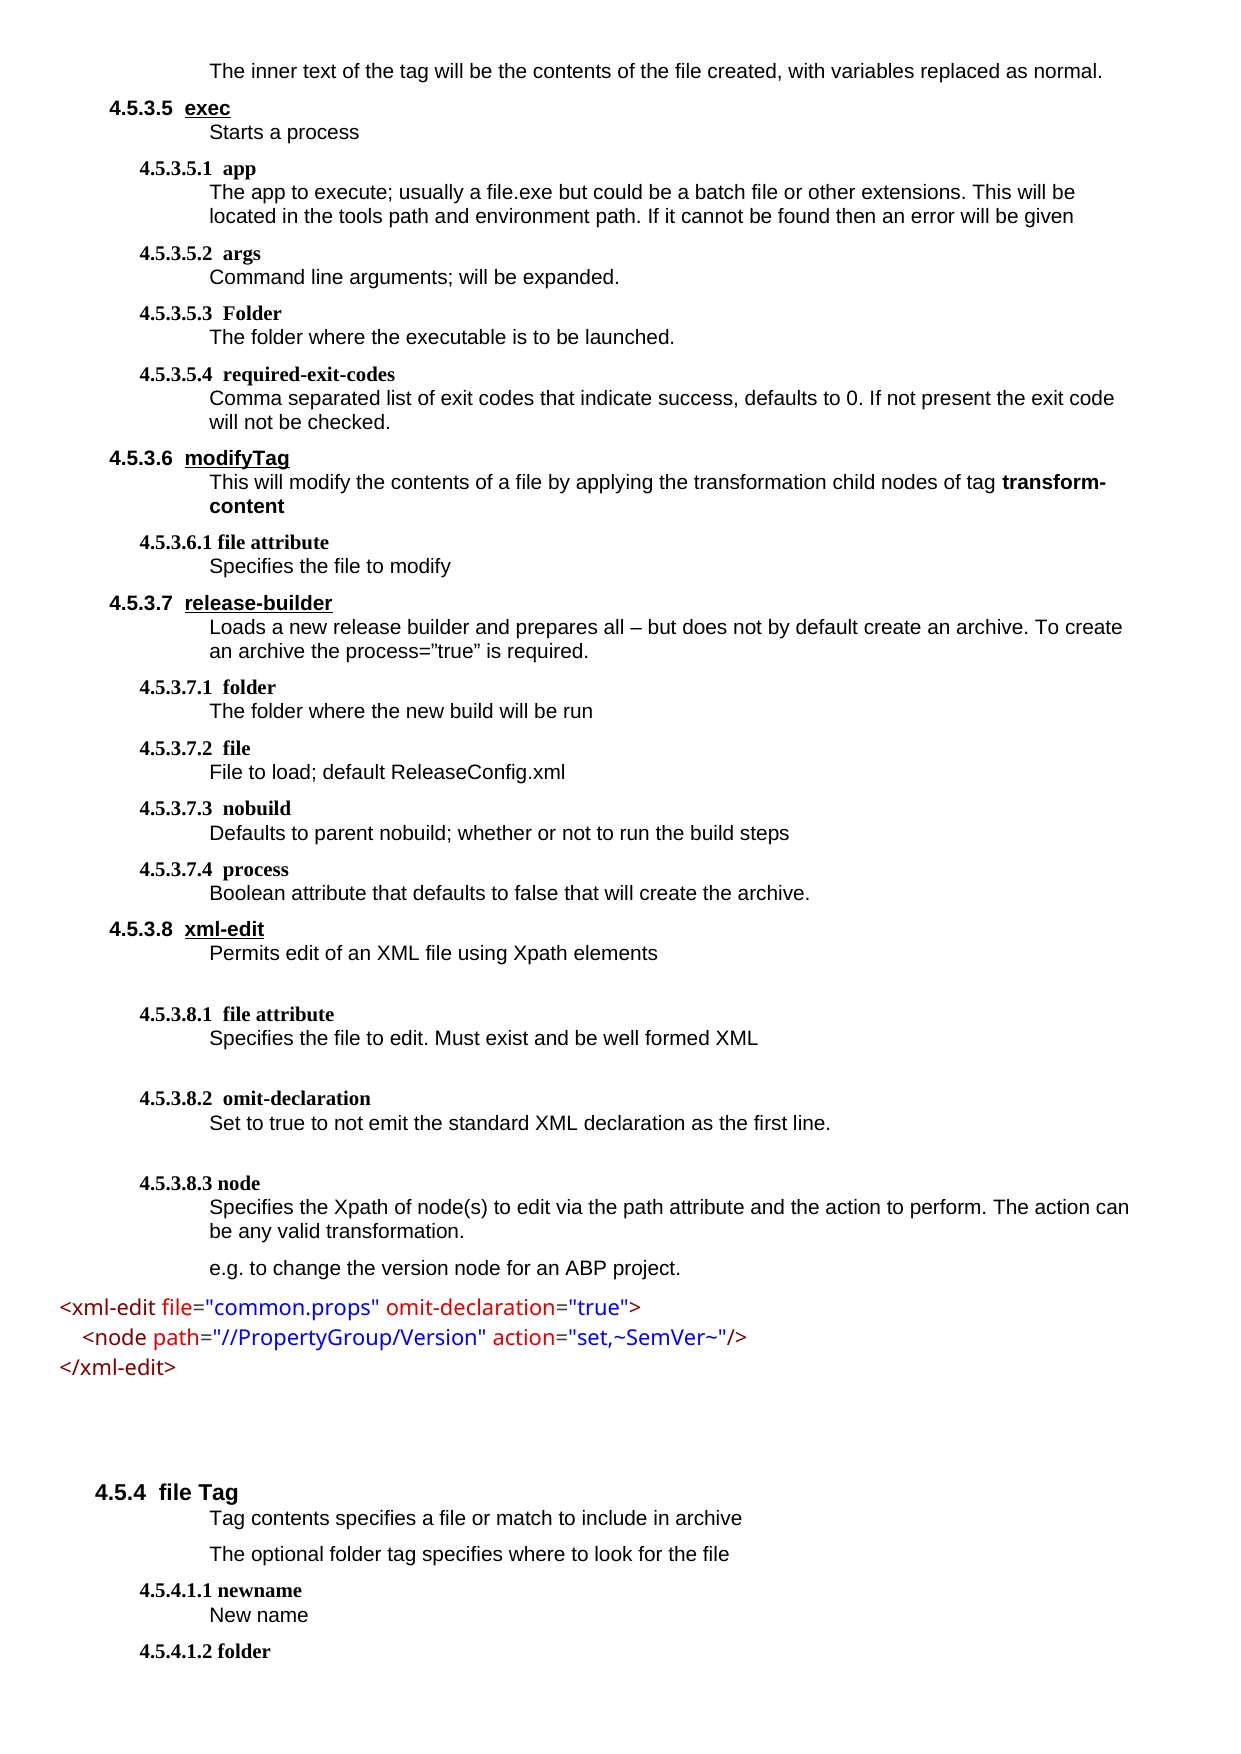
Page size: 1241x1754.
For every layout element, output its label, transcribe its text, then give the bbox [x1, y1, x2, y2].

subtitle file attribute [134, 530, 1132, 554]
subtitle file [134, 736, 1132, 760]
text Defaults to parent nobuild; whether or not to run the build steps [209, 820, 1132, 844]
subtitle file attribute [134, 1002, 1132, 1026]
subtitle Folder [134, 301, 1132, 325]
text The folder where the new build will be run [209, 699, 1132, 723]
text Starts a process [209, 119, 1132, 143]
text Boolean attribute that defaults to false that will create the archive. [209, 881, 1132, 905]
text The optional folder tag specifies where to look for the file [209, 1542, 1132, 1566]
subtitle app [134, 156, 1132, 180]
subtitle folder [134, 1639, 1132, 1663]
text Specifies the file to modify [209, 554, 1132, 578]
subtitle folder [134, 675, 1132, 699]
text The inner text of the tag will be the contents of the file created, with variables replaced as normal. [209, 59, 1132, 83]
text New name [209, 1602, 1132, 1626]
subtitle modifyTag [103, 446, 1132, 470]
text <xml-edit file="common.props" omit-declaration="true"> <node path="//PropertyGroup/Version" action="set,~SemVer~"/> </xml-edit> [59, 1292, 1132, 1381]
text Set to true to not emit the standard XML declaration as the first line. [209, 1110, 1132, 1134]
subtitle nobuild [134, 796, 1132, 820]
text The app to execute; usually a file.exe but could be a batch file or other extensions. This will be located in the tools path and environment path. If it cannot be found then an error will be given [209, 180, 1132, 228]
subtitle args [134, 240, 1132, 264]
text File to load; default ReleaseConfig.xml [209, 760, 1132, 784]
subtitle process [134, 857, 1132, 881]
subtitle file Tag [88, 1479, 1132, 1506]
text Loads a new release builder and prepares all – but does not by default create an archive. To create an archive the process=”true” is required. [209, 615, 1132, 663]
text Command line arguments; will be expanded. [209, 264, 1132, 288]
subtitle newname [134, 1578, 1132, 1602]
text Specifies the file to edit. Must exist and be well formed XML [209, 1026, 1132, 1050]
subtitle required-exit-codes [134, 361, 1132, 386]
text Comma separated list of exit codes that indicate success, defaults to 0. If not present the exit code will not be checked. [209, 386, 1132, 433]
text Permits edit of an XML file using Xpath elements [209, 941, 1132, 965]
subtitle node [134, 1171, 1132, 1195]
subtitle xml-edit [103, 917, 1132, 941]
text This will modify the contents of a file by applying the transformation child nodes of tag transform-content [209, 470, 1132, 518]
text Specifies the Xpath of node(s) to edit via the path attribute and the action to perform. The action can be any valid transformation. [209, 1195, 1132, 1243]
text Tag contents specifies a file or match to include in archive [209, 1506, 1132, 1529]
subtitle exec [103, 96, 1132, 119]
subtitle omit-declaration [134, 1086, 1132, 1110]
text e.g. to change the version node for an ABP project. [209, 1255, 1132, 1279]
text The folder where the executable is to be launched. [209, 325, 1132, 349]
subtitle release-builder [103, 591, 1132, 615]
